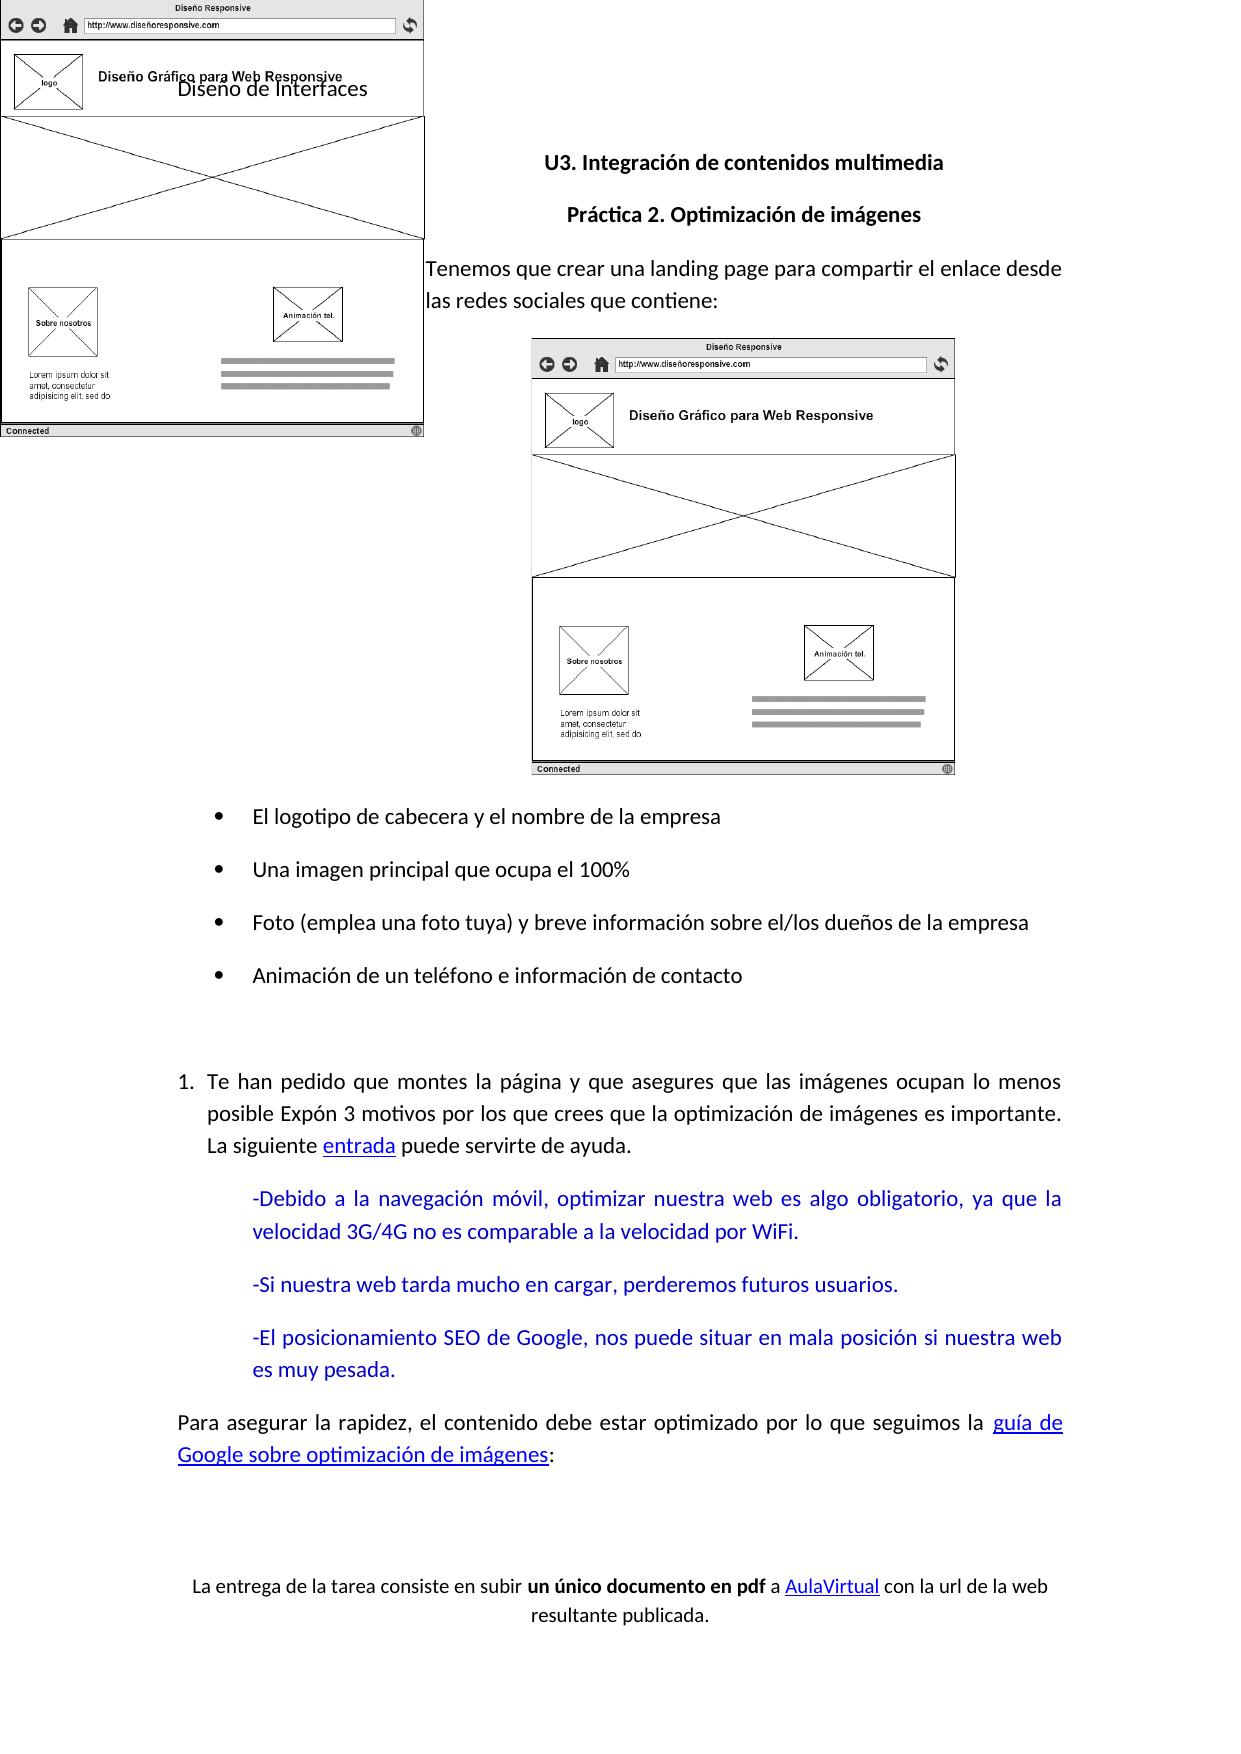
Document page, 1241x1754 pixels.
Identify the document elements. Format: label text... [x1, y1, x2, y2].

list Te han pedido que montes la página y que asegures que las imágenes ocupan lo menos posible Expón 3 motivos por los que crees que la optimización de imágenes es importante. La siguiente entrada puede servirte de ayuda. [177, 1067, 1063, 1159]
text Para asegurar la rapidez, el contenido debe estar optimizado por lo que seguimos la guía de Google sobre optimización de imágenes: [177, 1408, 1063, 1468]
list Una imagen principal que ocupa el 100% [215, 855, 1063, 883]
list -Si nuestra web tarda mucho en cargar, perderemos futuros usuarios. [215, 1270, 1063, 1298]
list -Debido a la navegación móvil, optimizar nuestra web es algo obligatorio, ya que la velocidad 3G/4G no es comparable a la velocidad por WiFi. [215, 1184, 1063, 1245]
text Práctica 2. Optimización de imágenes [426, 201, 1063, 229]
picture [531, 338, 957, 777]
text U3. Integración de contenidos multimedia [426, 148, 1063, 176]
text Tenemos que crear una landing page para compartir el enlace desde las redes sociales que contiene: [426, 254, 1063, 314]
list El logotipo de cabecera y el nombre de la empresa [215, 802, 1063, 830]
list -El posicionamiento SEO de Google, nos puede situar en mala posición si nuestra web es muy pesada. [215, 1323, 1063, 1383]
list Animación de un teléfono e información de contacto [215, 961, 1063, 989]
list Foto (emplea una foto tuya) y breve información sobre el/los dueños de la empresa [215, 908, 1063, 936]
picture [0, 0, 426, 439]
